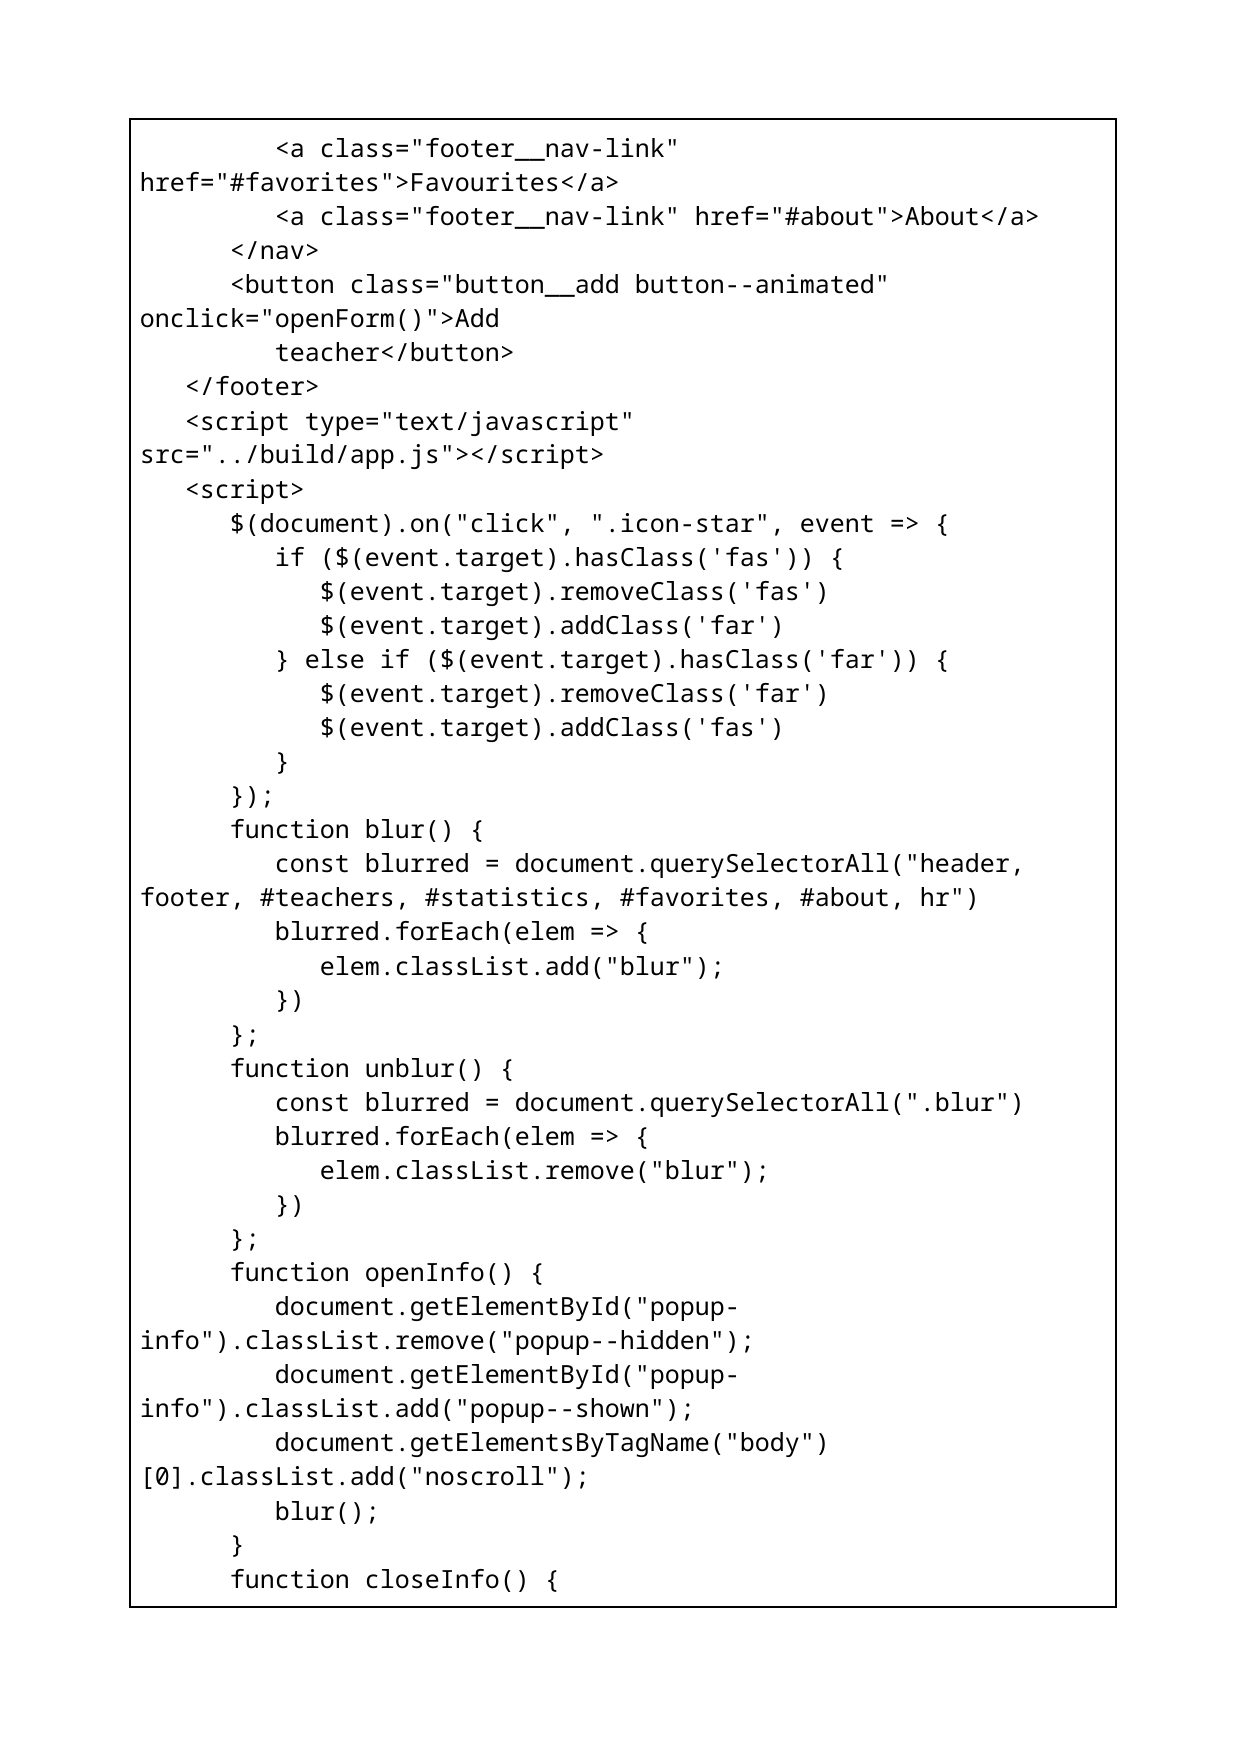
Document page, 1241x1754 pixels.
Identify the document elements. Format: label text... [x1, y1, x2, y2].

table_cell <a class="footer__nav-link" href="#favorites">Favourites</a> <a class="footer__nav-link" href="#about">About</a> </nav> <button class="button__add button--animated" onclick="openForm()">Add teacher</button> </footer> <script type="text/javascript" src="../build/app.js"></script> <script> $(document).on("click", ".icon-star", event => { if ($(event.target).hasClass('fas')) { $(event.target).removeClass('fas') $(event.target).addClass('far') } else if ($(event.target).hasClass('far')) { $(event.target).removeClass('far') $(event.target).addClass('fas') } }); function blur() { const blurred = document.querySelectorAll("header, footer, #teachers, #statistics, #favorites, #about, hr") blurred.forEach(elem => { elem.classList.add("blur"); }) }; function unblur() { const blurred = document.querySelectorAll(".blur") blurred.forEach(elem => { elem.classList.remove("blur"); }) }; function openInfo() { document.getElementById("popup-info").classList.remove("popup--hidden"); document.getElementById("popup-info").classList.add("popup--shown"); document.getElementsByTagName("body")[0].classList.add("noscroll"); blur(); } function closeInfo() { [131, 120, 1115, 1606]
